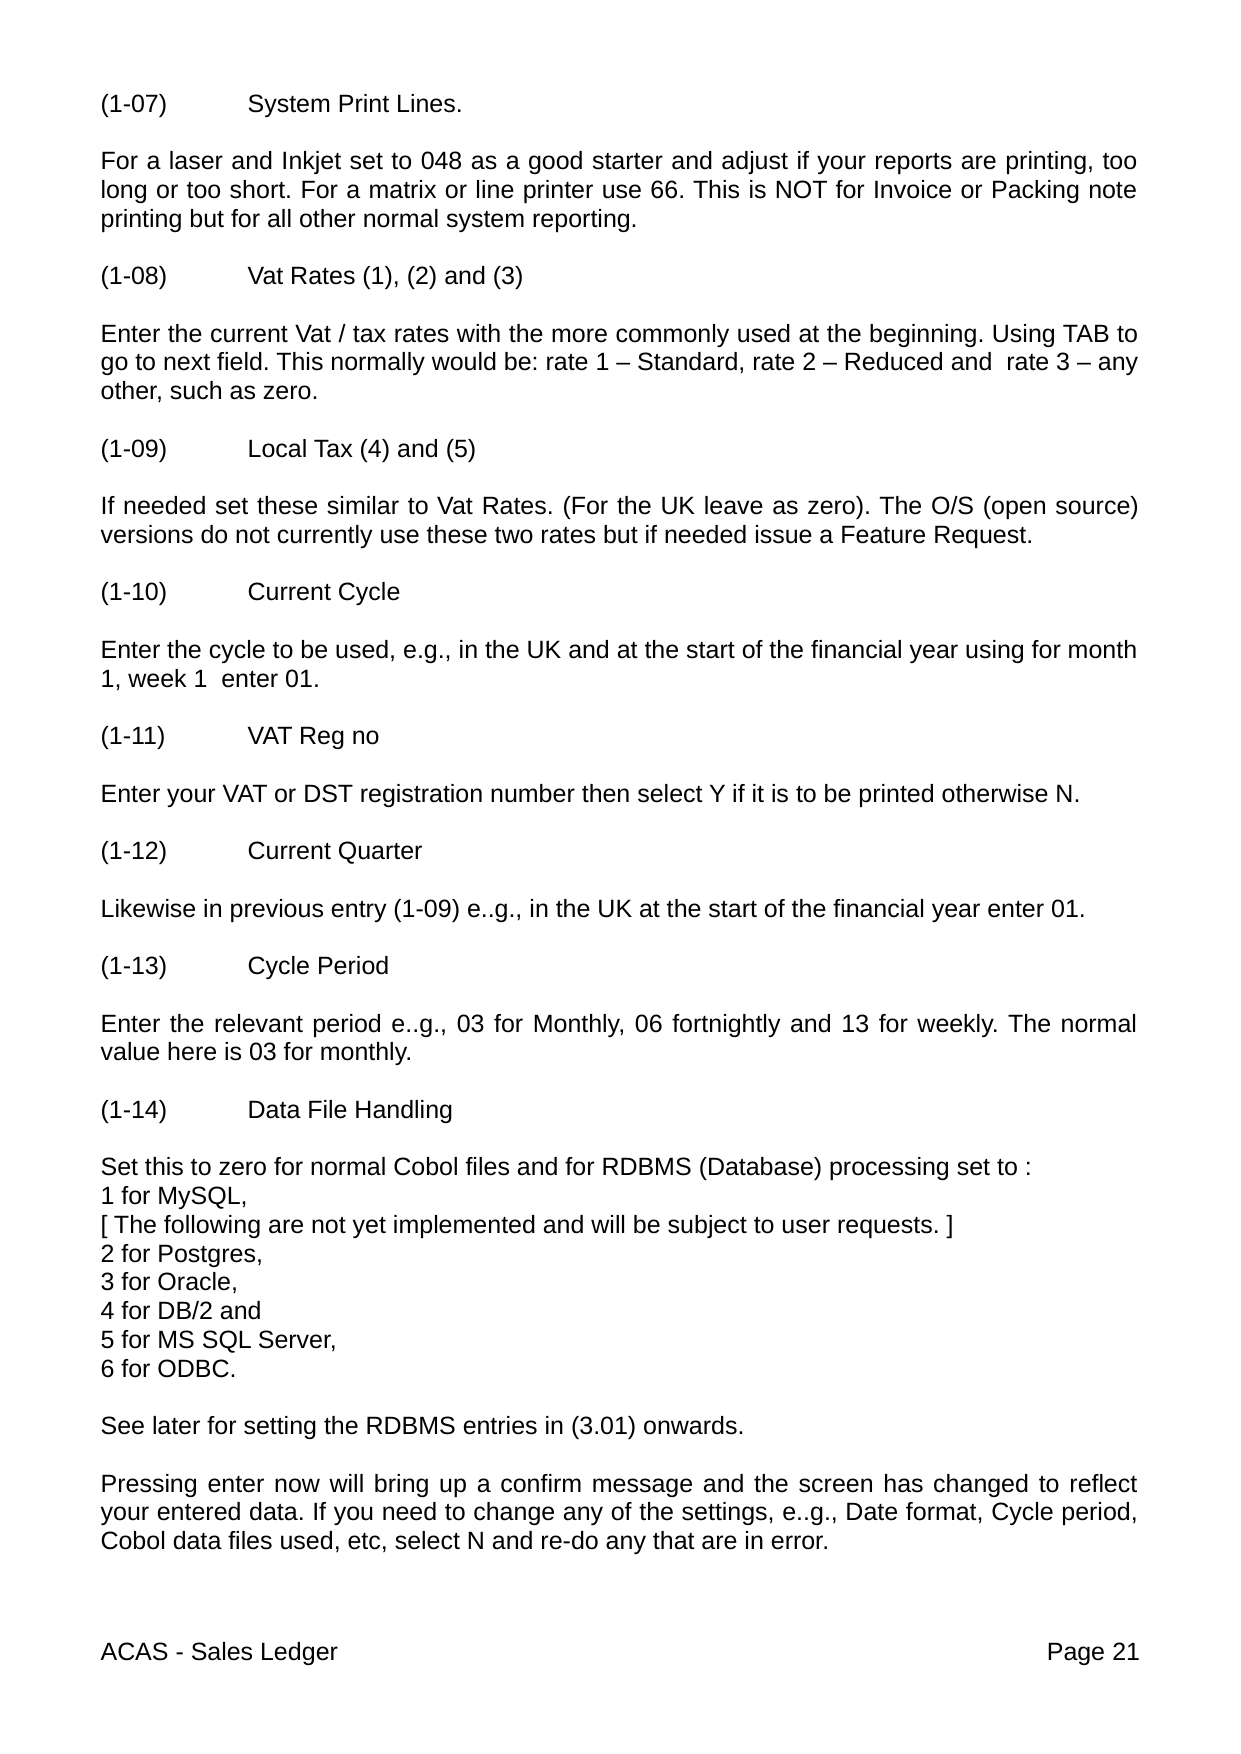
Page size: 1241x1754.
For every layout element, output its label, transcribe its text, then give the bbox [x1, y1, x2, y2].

text See later for setting the RDBMS entries in (3.01) onwards. [100, 1411, 1140, 1440]
text (1-09) Local Tax (4) and (5) [100, 433, 1140, 462]
text (1-12) Current Quarter [100, 836, 1140, 865]
text 3 for Oracle, [100, 1267, 1140, 1296]
text Enter your VAT or DST registration number then select Y if it is to be printed otherwise N. [100, 778, 1140, 807]
text (1-14) Data File Handling [100, 1095, 1140, 1123]
text (1-11) VAT Reg no [100, 721, 1140, 750]
text 2 for Postgres, [100, 1238, 1140, 1267]
text Enter the cycle to be used, e.g., in the UK and at the start of the financial year using for month 1, week 1 enter 01. [100, 635, 1140, 692]
text 1 for MySQL, [100, 1181, 1140, 1210]
text (1-10) Current Cycle [100, 577, 1140, 606]
text (1-08) Vat Rates (1), (2) and (3) [100, 261, 1140, 290]
text Enter the current Vat / tax rates with the more commonly used at the beginning. Using TAB to go to next field. This normally would be: rate 1 – Standard, rate 2 – Reduced and rate 3 – any other, such as zero. [100, 318, 1140, 405]
text If needed set these similar to Vat Rates. (For the UK leave as zero). The O/S (open source) versions do not currently use these two rates but if needed issue a Feature Request. [100, 491, 1140, 548]
text (1-13) Cycle Period [100, 951, 1140, 980]
text Likewise in previous entry (1-09) e..g., in the UK at the start of the financial year enter 01. [100, 893, 1140, 922]
text Set this to zero for normal Cobol files and for RDBMS (Database) processing set to : [100, 1152, 1140, 1181]
text Pressing enter now will bring up a confirm message and the screen has changed to reflect your entered data. If you need to change any of the settings, e..g., Date format, Cycle period, Cobol data files used, etc, select N and re-do any that are in error. [100, 1468, 1140, 1555]
text [ The following are not yet implemented and will be subject to user requests. ] [100, 1210, 1140, 1238]
text For a laser and Inkjet set to 048 as a good starter and adjust if your reports are printing, too long or too short. For a matrix or line printer use 66. This is NOT for Invoice or Packing note printing but for all other normal system reporting. [100, 146, 1140, 232]
text 4 for DB/2 and [100, 1296, 1140, 1325]
text 5 for MS SQL Server, [100, 1325, 1140, 1353]
text (1-07) System Print Lines. [100, 88, 1140, 117]
text 6 for ODBC. [100, 1353, 1140, 1382]
text Enter the relevant period e..g., 03 for Monthly, 06 fortnightly and 13 for weekly. The normal value here is 03 for monthly. [100, 1008, 1140, 1066]
